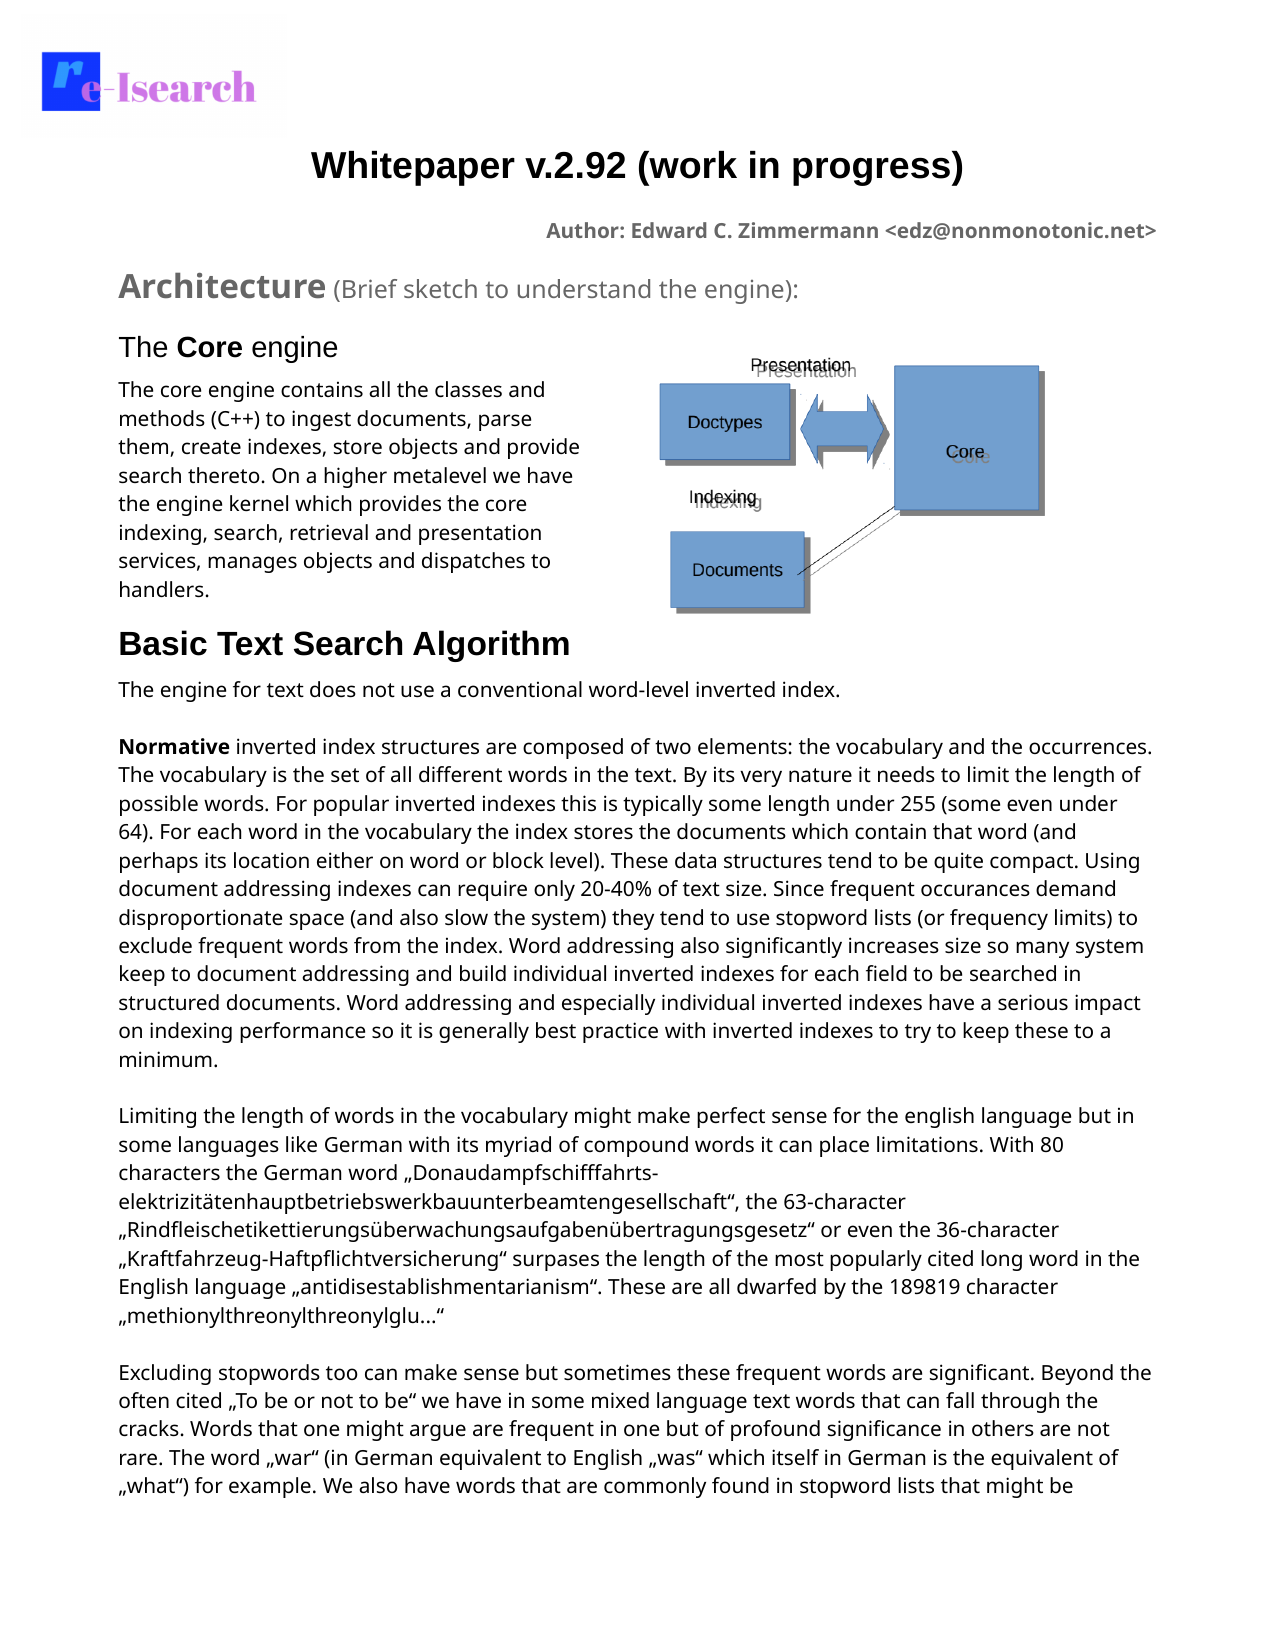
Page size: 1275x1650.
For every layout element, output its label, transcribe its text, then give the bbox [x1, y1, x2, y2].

subtitle Basic Text Search Algorithm [118, 624, 588, 663]
text Excluding stopwords too can make sense but sometimes these frequent words are significant. Beyond the often cited „To be or not to be“ we have in some mixed language text words that can fall through the cracks. Words that one might argue are frequent in one but of profound significance in others are not rare. The word „war“ (in German equivalent to English „was“ which itself in German is the equivalent of „what“) for example. We also have words that are commonly found in stopword lists that might be [118, 1358, 1157, 1500]
text Architecture (Brief sketch to understand the engine): [118, 263, 1157, 309]
text The engine for text does not use a conventional word-level inverted index. [118, 675, 1157, 703]
subtitle [1105, 329, 1157, 363]
text The core engine contains all the classes and methods (C++) to ingest documents, parse them, create indexes, store objects and provide search thereto. On a higher metalevel we have the engine kernel which provides the core indexing, search, retrieval and presentation services, manages objects and dispatches to handlers. [118, 376, 588, 603]
text [1105, 376, 1157, 603]
picture [21, 14, 288, 138]
picture [588, 308, 1105, 672]
subtitle [1105, 624, 1157, 663]
text Author: Edward C. Zimmermann <edz@nonmonotonic.net> [118, 216, 1157, 244]
subtitle The Core engine [118, 329, 588, 363]
text Normative inverted index structures are composed of two elements: the vocabulary and the occurrences. The vocabulary is the set of all different words in the text. By its very nature it needs to limit the length of possible words. For popular inverted indexes this is typically some length under 255 (some even under 64). For each word in the vocabulary the index stores the documents which contain that word (and perhaps its location either on word or block level). These data structures tend to be quite compact. Using document addressing indexes can require only 20-40% of text size. Since frequent occurances demand disproportionate space (and also slow the system) they tend to use stopword lists (or frequency limits) to exclude frequent words from the index. Word addressing also significantly increases size so many system keep to document addressing and build individual inverted indexes for each field to be searched in structured documents. Word addressing and especially individual inverted indexes have a serious impact on indexing performance so it is generally best practice with inverted indexes to try to keep these to a minimum. [118, 732, 1157, 1073]
text Limiting the length of words in the vocabulary might make perfect sense for the english language but in some languages like German with its myriad of compound words it can place limitations. With 80 characters the German word „Donaudampfschifffahrts-elektrizitätenhauptbetriebswerkbauunterbeamtengesellschaft“, the 63-character „Rindfleischetikettierungsüberwachungsaufgabenübertragungsgesetz“ or even the 36-character „Kraftfahrzeug-Haftpflichtversicherung“ surpases the length of the most popularly cited long word in the English language „antidisestablishmentarianism“. These are all dwarfed by the 189819 character „methionylthreonylthreonylglu...“ [118, 1102, 1157, 1329]
